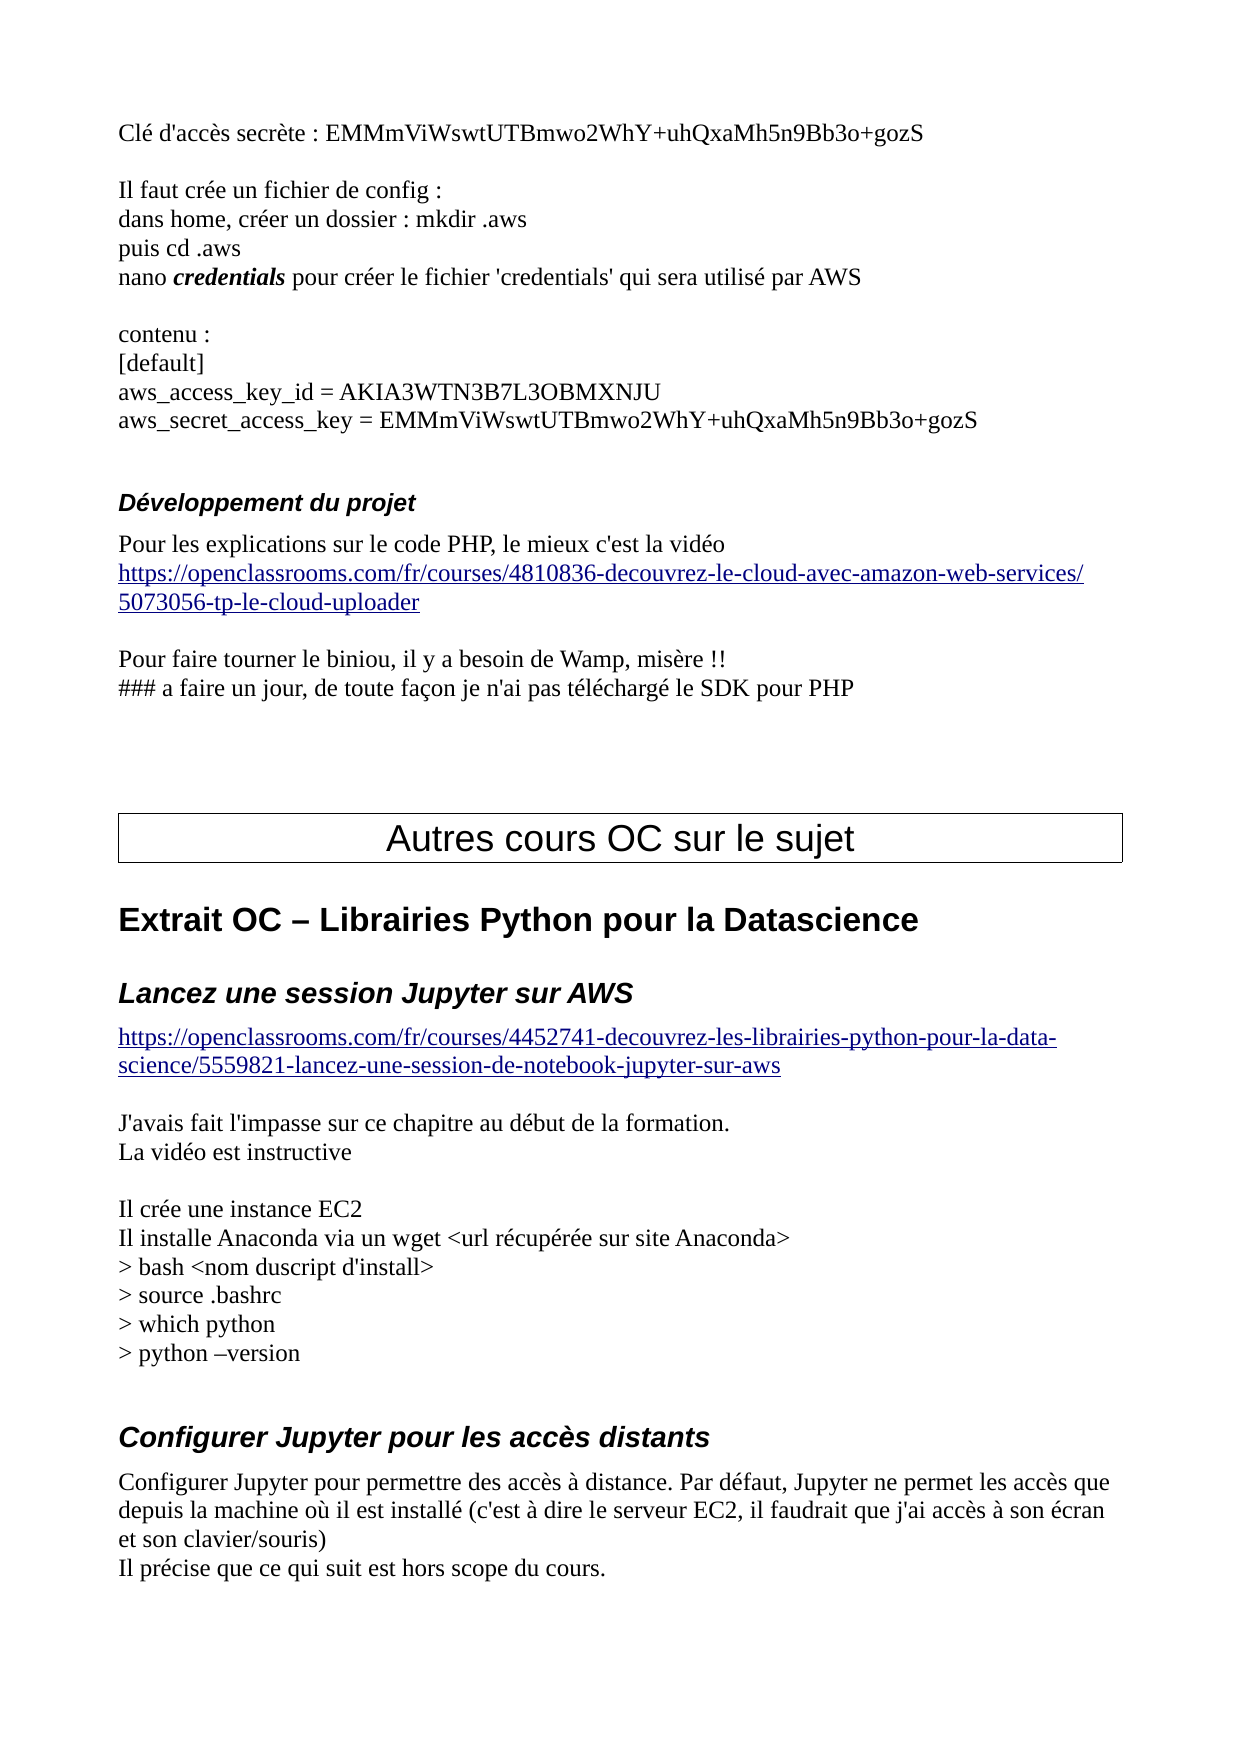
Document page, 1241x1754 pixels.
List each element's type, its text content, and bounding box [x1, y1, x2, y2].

subtitle Extrait OC – Librairies Python pour la Datascience [118, 899, 1122, 938]
text aws_secret_access_key = EMMmViWswtUTBmwo2WhY+uhQxaMh5n9Bb3o+gozS [118, 406, 1122, 434]
text nano credentials pour créer le fichier 'credentials' qui sera utilisé par AWS [118, 262, 1122, 291]
text > bash <nom duscript d'install> [118, 1252, 1122, 1281]
text puis cd .aws [118, 233, 1122, 262]
subtitle Autres cours OC sur le sujet [119, 814, 1122, 862]
text Clé d'accès secrète : EMMmViWswtUTBmwo2WhY+uhQxaMh5n9Bb3o+gozS [118, 118, 1122, 147]
subtitle Lancez une session Jupyter sur AWS [118, 976, 1122, 1009]
text > source .bashrc [118, 1281, 1122, 1309]
subtitle Développement du projet [118, 488, 1122, 517]
text dans home, créer un dossier : mkdir .aws [118, 204, 1122, 233]
text Pour faire tourner le biniou, il y a besoin de Wamp, misère !! [118, 644, 1122, 673]
text [default] [118, 348, 1122, 377]
text La vidéo est instructive [118, 1137, 1122, 1166]
text Configurer Jupyter pour permettre des accès à distance. Par défaut, Jupyter ne permet les accès que depuis la machine où il est installé (c'est à dire le serveur EC2, il faudrait que j'ai accès à son écran et son clavier/souris) [118, 1467, 1122, 1553]
text aws_access_key_id = AKIA3WTN3B7L3OBMXNJU [118, 377, 1122, 406]
text Il précise que ce qui suit est hors scope du cours. [118, 1553, 1122, 1582]
text https://openclassrooms.com/fr/courses/4810836-decouvrez-le-cloud-avec-amazon-web-services/5073056-tp-le-cloud-uploader [118, 558, 1122, 615]
text Il crée une instance EC2 [118, 1194, 1122, 1223]
subtitle Configurer Jupyter pour les accès distants [118, 1421, 1122, 1454]
text J'avais fait l'impasse sur ce chapitre au début de la formation. [118, 1108, 1122, 1137]
text ### a faire un jour, de toute façon je n'ai pas téléchargé le SDK pour PHP [118, 673, 1122, 702]
text > python –version [118, 1338, 1122, 1367]
text https://openclassrooms.com/fr/courses/4452741-decouvrez-les-librairies-python-pour-la-data-science/5559821-lancez-une-session-de-notebook-jupyter-sur-aws [118, 1022, 1122, 1079]
text Il faut crée un fichier de config : [118, 176, 1122, 204]
text contenu : [118, 319, 1122, 348]
text > which python [118, 1309, 1122, 1338]
text Il installe Anaconda via un wget <url récupérée sur site Anaconda> [118, 1223, 1122, 1252]
text Pour les explications sur le code PHP, le mieux c'est la vidéo [118, 529, 1122, 558]
